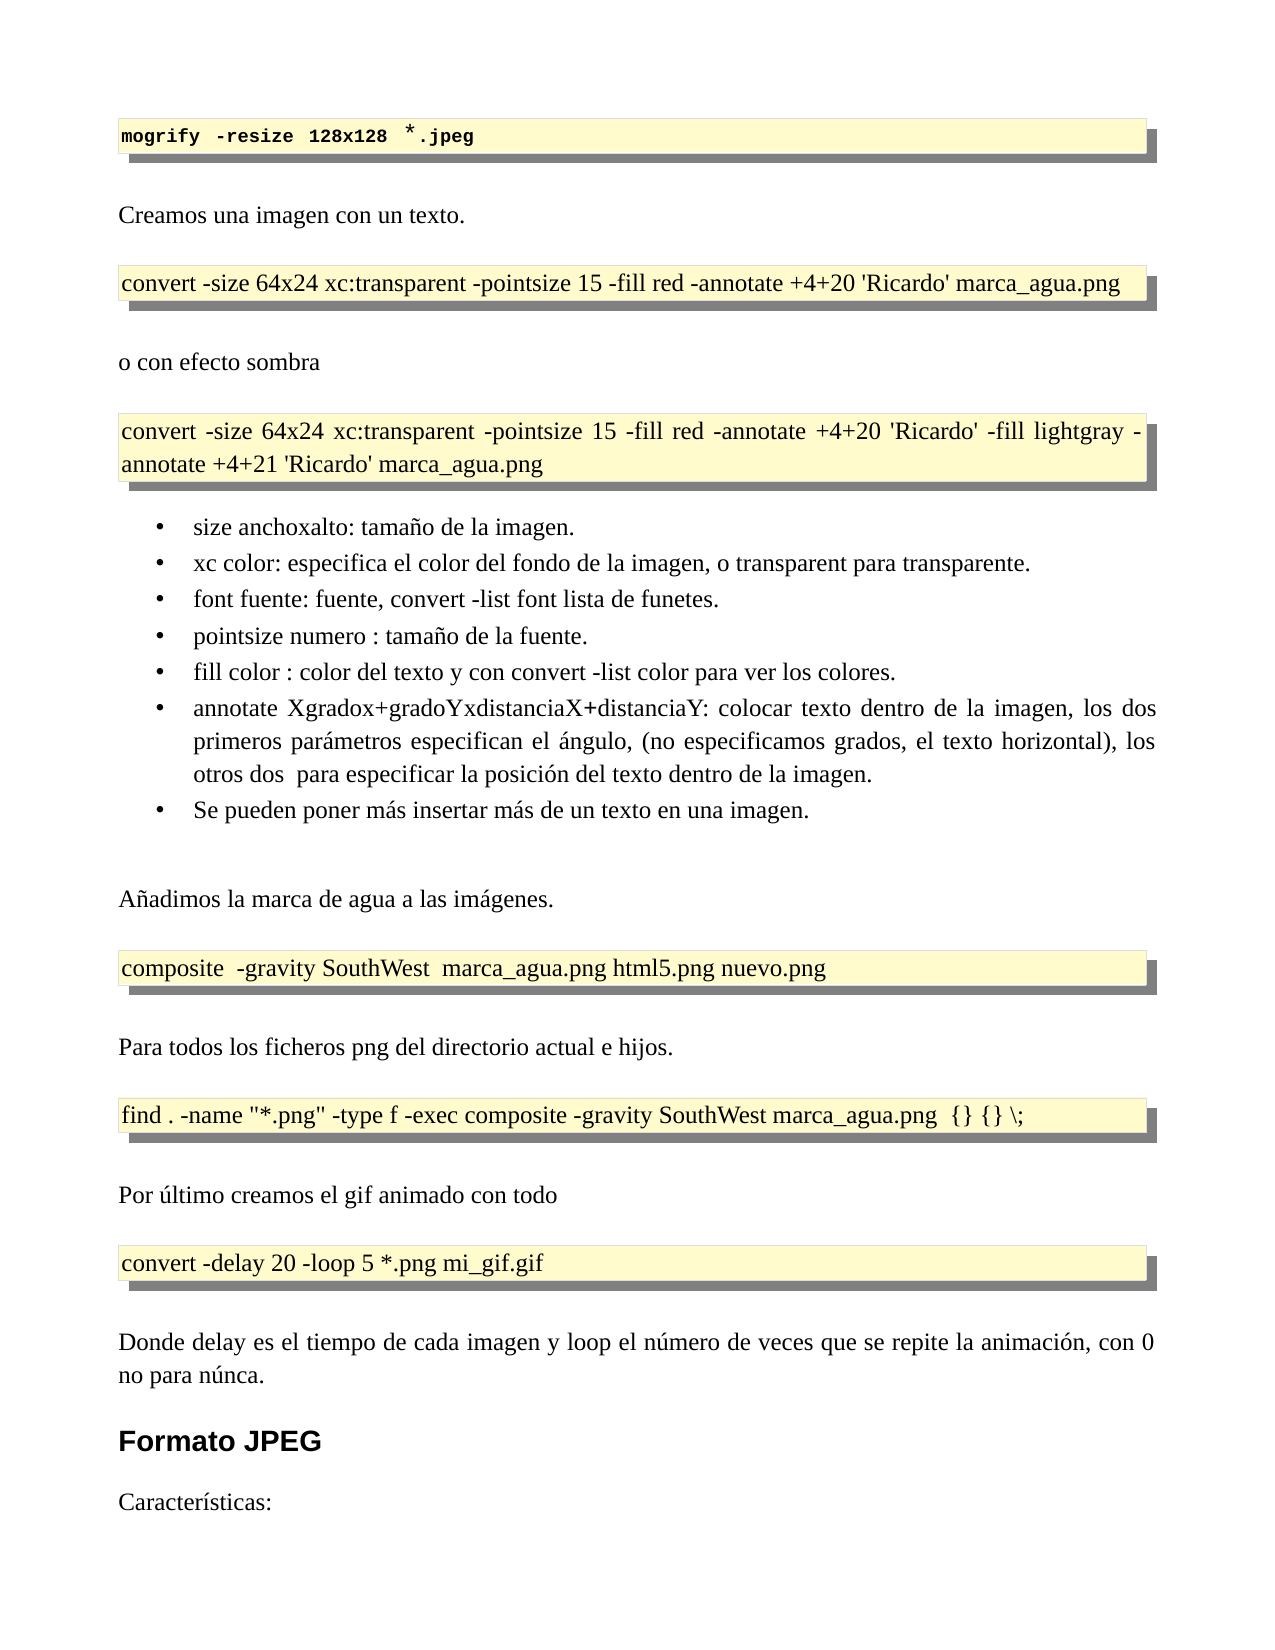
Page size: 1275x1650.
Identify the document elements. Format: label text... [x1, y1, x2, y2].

text Creamos una imagen con un texto. [118, 200, 1157, 228]
list font fuente: fuente, convert -list font lista de funetes. [156, 584, 1157, 613]
text Donde delay es el tiempo de cada imagen y loop el número de veces que se repite la animación, con 0 no para núnca. [118, 1327, 1157, 1389]
list xc color: especifica el color del fondo de la imagen, o transparent para transparente. [156, 548, 1157, 577]
text Añadimos la marca de agua a las imágenes. [118, 884, 1157, 913]
list size anchoxalto: tamaño de la imagen. [156, 512, 1157, 541]
text convert -size 64x24 xc:transparent -pointsize 15 -fill red -annotate +4+20 'Ricardo' marca_agua.png [119, 266, 1146, 300]
text Para todos los ficheros png del directorio actual e hijos. [118, 1032, 1157, 1061]
list annotate Xgradox+gradoYxdistanciaX+distanciaY: colocar texto dentro de la imagen, los dos primeros parámetros especifican el ángulo, (no especificamos grados, el texto horizontal), los otros dos para especificar la posición del texto dentro de la imagen. [156, 693, 1157, 788]
text Características: [118, 1487, 1157, 1516]
text convert -size 64x24 xc:transparent -pointsize 15 -fill red -annotate +4+20 'Ricardo' -fill lightgray -annotate +4+21 'Ricardo' marca_agua.png [119, 414, 1146, 481]
list fill color : color del texto y con convert -list color para ver los colores. [156, 657, 1157, 686]
text composite -gravity SouthWest marca_agua.png html5.png nuevo.png [119, 951, 1146, 984]
list pointsize numero : tamaño de la fuente. [156, 621, 1157, 649]
text mogrify -resize 128x128 *.jpeg [119, 119, 1146, 152]
text Por último creamos el gif animado con todo [118, 1180, 1157, 1208]
text o con efecto sombra [118, 347, 1157, 376]
subtitle Formato JPEG [118, 1424, 1157, 1458]
list Se pueden poner más insertar más de un texto en una imagen. [156, 796, 1157, 824]
text find . -name "*.png" -type f -exec composite -gravity SouthWest marca_agua.png {} {} \; [119, 1099, 1146, 1132]
text convert -delay 20 -loop 5 *.png mi_gif.gif [119, 1246, 1146, 1280]
